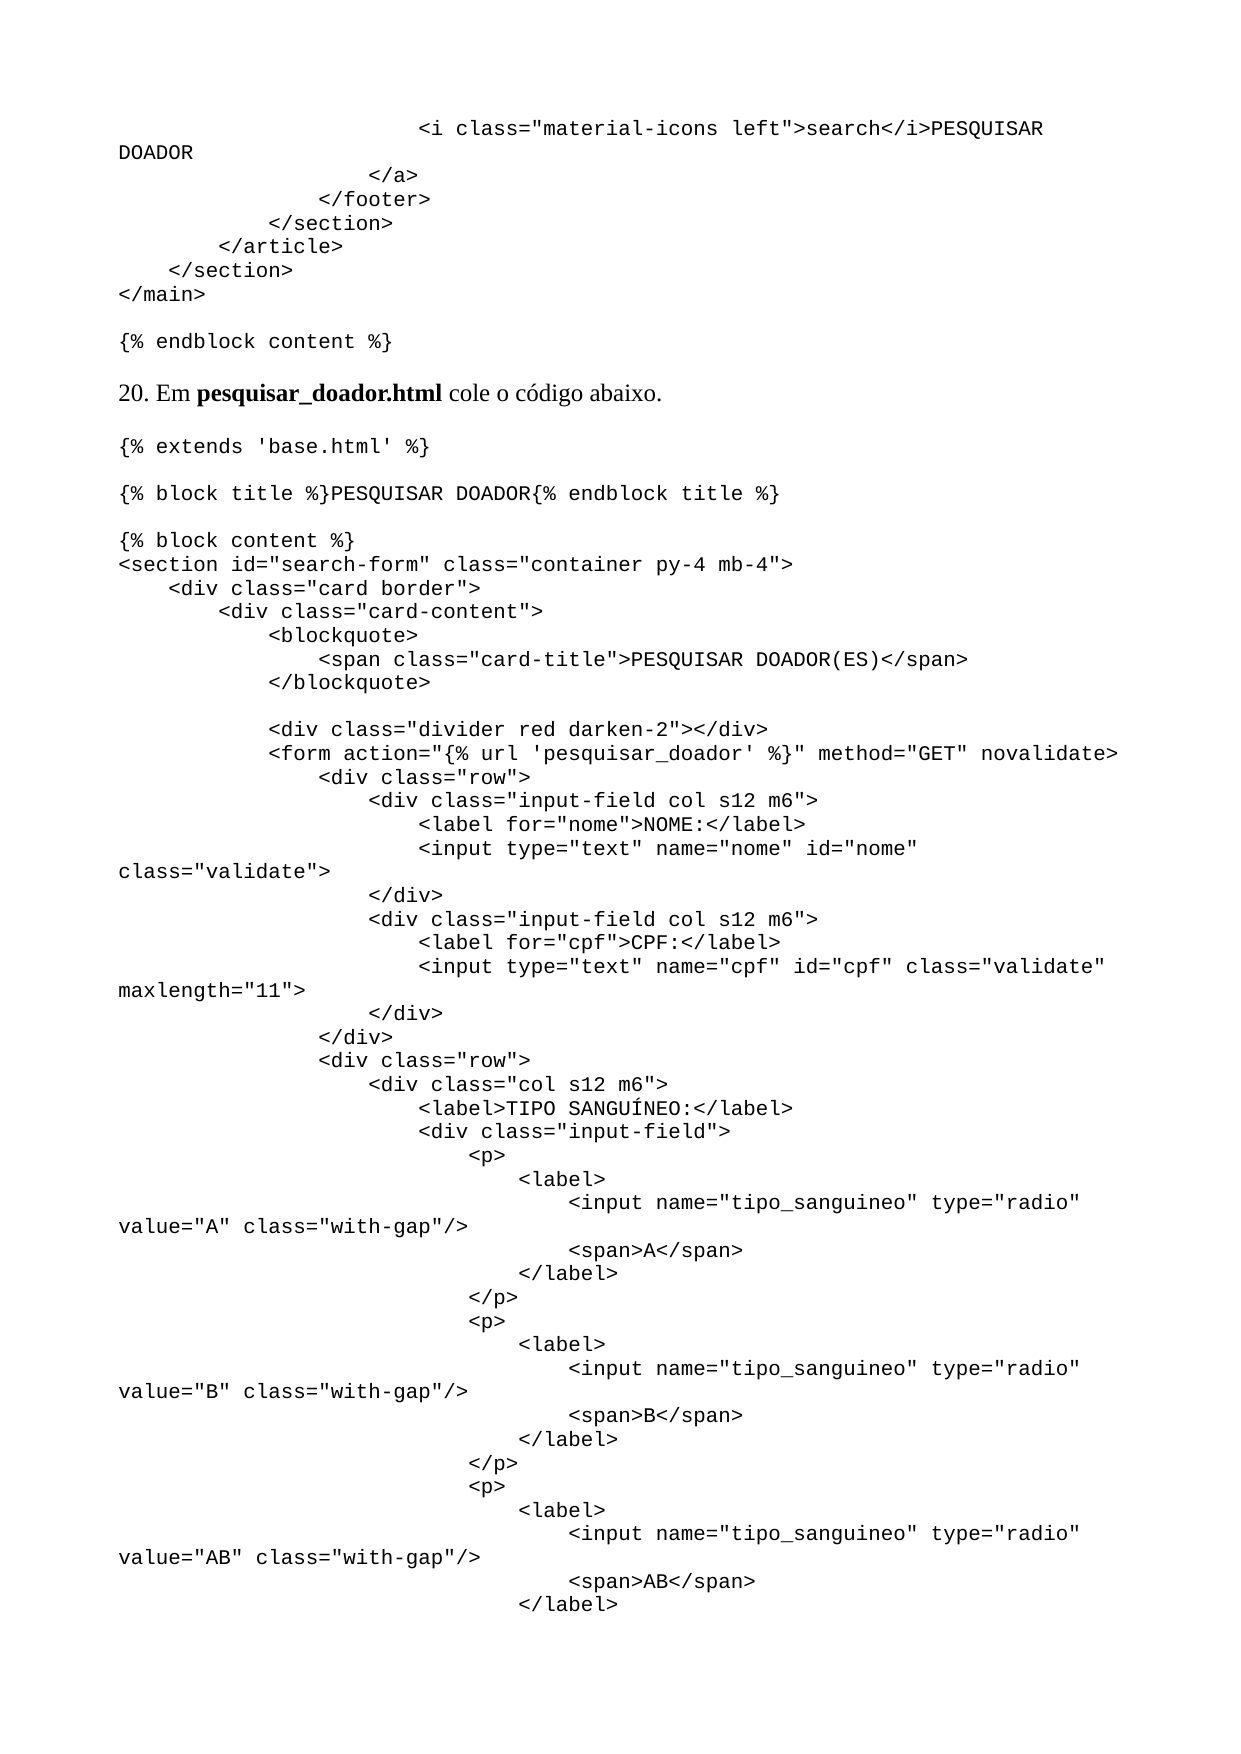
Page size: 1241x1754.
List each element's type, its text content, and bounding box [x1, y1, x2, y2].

text </a> [118, 165, 1122, 189]
text <label> [118, 1500, 1122, 1523]
text <input name="tipo_sanguineo" type="radio" value="AB" class="with-gap"/> [118, 1523, 1122, 1571]
text <input name="tipo_sanguineo" type="radio" value="A" class="with-gap"/> [118, 1192, 1122, 1240]
text 20. Em pesquisar_doador.html cole o código abaixo. [118, 378, 1122, 407]
text <span>A</span> [118, 1240, 1122, 1263]
text <span>AB</span> [118, 1571, 1122, 1594]
text </section> [118, 213, 1122, 236]
text <div class="input-field"> [118, 1121, 1122, 1145]
text {% block content %} [118, 530, 1122, 554]
text </p> [118, 1287, 1122, 1311]
text <blockquote> [118, 625, 1122, 648]
text <div class="col s12 m6"> [118, 1074, 1122, 1098]
text <p> [118, 1476, 1122, 1500]
text </label> [118, 1429, 1122, 1452]
text {% block title %}PESQUISAR DOADOR{% endblock title %} [118, 483, 1122, 507]
text <i class="material-icons left">search</i>PESQUISAR DOADOR [118, 118, 1122, 165]
text <div class="input-field col s12 m6"> [118, 790, 1122, 814]
text <div class="card border"> [118, 578, 1122, 601]
text </article> [118, 236, 1122, 260]
text </blockquote> [118, 672, 1122, 696]
text </main> [118, 284, 1122, 307]
text {% endblock content %} [118, 331, 1122, 354]
text <form action="{% url 'pesquisar_doador' %}" method="GET" novalidate> [118, 743, 1122, 767]
text <p> [118, 1311, 1122, 1334]
text <p> [118, 1145, 1122, 1169]
text </p> [118, 1452, 1122, 1476]
text </footer> [118, 189, 1122, 213]
text <span class="card-title">PESQUISAR DOADOR(ES)</span> [118, 648, 1122, 672]
text <div class="input-field col s12 m6"> [118, 909, 1122, 932]
text <div class="card-content"> [118, 601, 1122, 625]
text </section> [118, 260, 1122, 284]
text </label> [118, 1594, 1122, 1618]
text {% extends 'base.html' %} [118, 436, 1122, 459]
text <label> [118, 1169, 1122, 1192]
text <div class="divider red darken-2"></div> [118, 719, 1122, 743]
text <section id="search-form" class="container py-4 mb-4"> [118, 554, 1122, 578]
text </div> [118, 1027, 1122, 1051]
text </div> [118, 1003, 1122, 1027]
text <input type="text" name="nome" id="nome" class="validate"> [118, 838, 1122, 885]
text <span>B</span> [118, 1405, 1122, 1429]
text <label> [118, 1334, 1122, 1358]
text <label for="nome">NOME:</label> [118, 814, 1122, 838]
text <div class="row"> [118, 767, 1122, 790]
text </label> [118, 1263, 1122, 1287]
text </div> [118, 885, 1122, 909]
text <label for="cpf">CPF:</label> [118, 932, 1122, 956]
text <input name="tipo_sanguineo" type="radio" value="B" class="with-gap"/> [118, 1358, 1122, 1405]
text <label>TIPO SANGUÍNEO:</label> [118, 1098, 1122, 1121]
text <input type="text" name="cpf" id="cpf" class="validate" maxlength="11"> [118, 956, 1122, 1003]
text <div class="row"> [118, 1051, 1122, 1074]
